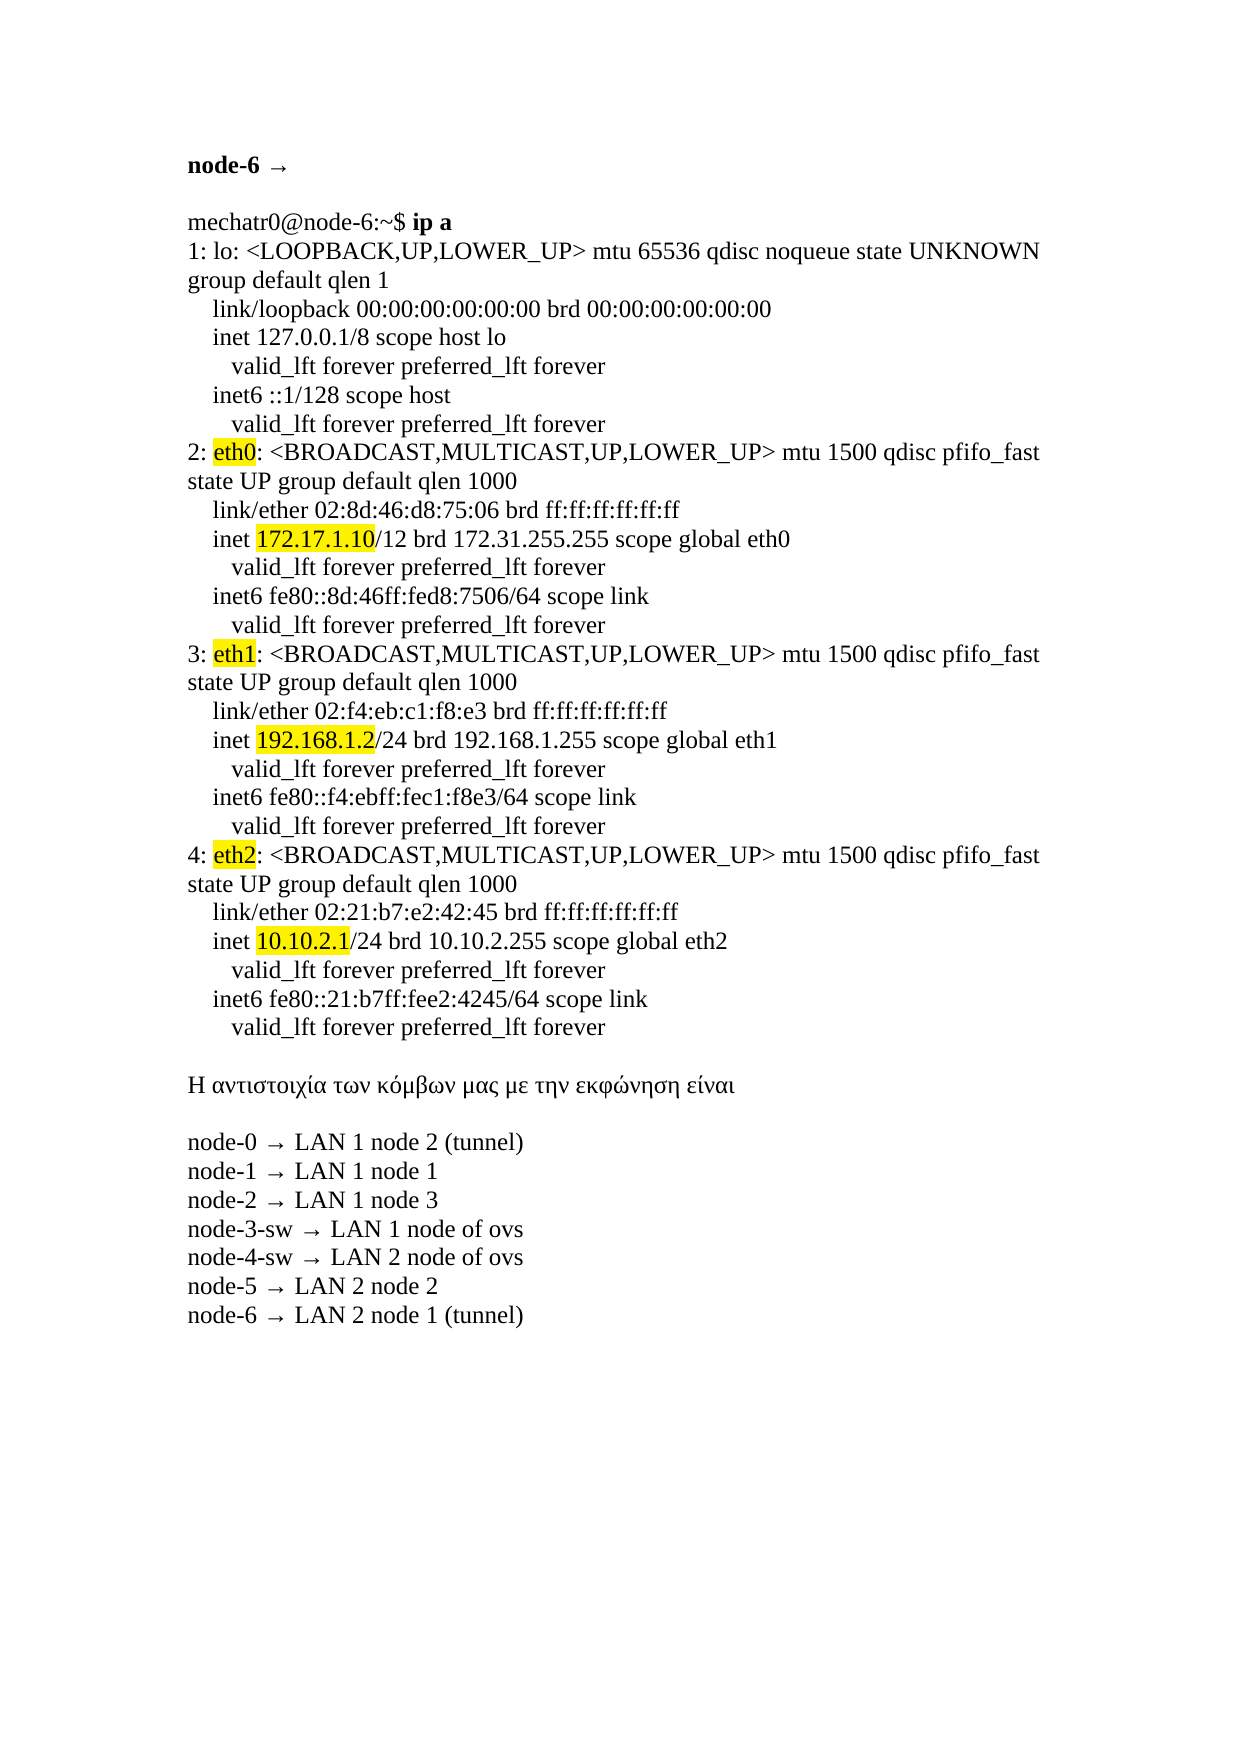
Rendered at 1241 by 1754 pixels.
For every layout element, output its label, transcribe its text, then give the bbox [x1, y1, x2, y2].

text valid_lft forever preferred_lft forever [187, 409, 1053, 437]
text inet 192.168.1.2/24 brd 192.168.1.255 scope global eth1 [187, 725, 1053, 754]
list node-5 → LAN 2 node 2 [187, 1271, 1053, 1300]
text link/ether 02:8d:46:d8:75:06 brd ff:ff:ff:ff:ff:ff [187, 495, 1053, 524]
list node-0 → LAN 1 node 2 (tunnel) [187, 1127, 1053, 1156]
list node-4-sw → LAN 2 node of ovs [187, 1242, 1053, 1271]
text inet 127.0.0.1/8 scope host lo [187, 322, 1053, 351]
text valid_lft forever preferred_lft forever [187, 754, 1053, 782]
text valid_lft forever preferred_lft forever [187, 811, 1053, 840]
text valid_lft forever preferred_lft forever [187, 552, 1053, 581]
text inet6 fe80::8d:46ff:fed8:7506/64 scope link [187, 581, 1053, 610]
text 3: eth1: <BROADCAST,MULTICAST,UP,LOWER_UP> mtu 1500 qdisc pfifo_fast state UP group default qlen 1000 [187, 639, 1053, 696]
text inet 10.10.2.1/24 brd 10.10.2.255 scope global eth2 [187, 926, 1053, 955]
text link/loopback 00:00:00:00:00:00 brd 00:00:00:00:00:00 [187, 294, 1053, 322]
text valid_lft forever preferred_lft forever [187, 351, 1053, 380]
text inet6 ::1/128 scope host [187, 380, 1053, 409]
list node-6 → LAN 2 node 1 (tunnel) [187, 1300, 1053, 1329]
text link/ether 02:f4:eb:c1:f8:e3 brd ff:ff:ff:ff:ff:ff [187, 696, 1053, 725]
text 4: eth2: <BROADCAST,MULTICAST,UP,LOWER_UP> mtu 1500 qdisc pfifo_fast state UP group default qlen 1000 [187, 840, 1053, 897]
text 1: lo: <LOOPBACK,UP,LOWER_UP> mtu 65536 qdisc noqueue state UNKNOWN group default qlen 1 [187, 236, 1053, 294]
text 2: eth0: <BROADCAST,MULTICAST,UP,LOWER_UP> mtu 1500 qdisc pfifo_fast state UP group default qlen 1000 [187, 437, 1053, 495]
text valid_lft forever preferred_lft forever [187, 955, 1053, 984]
text inet6 fe80::21:b7ff:fee2:4245/64 scope link [187, 984, 1053, 1012]
list node-3-sw → LAN 1 node of ovs [187, 1214, 1053, 1242]
list node-1 → LAN 1 node 1 [187, 1156, 1053, 1185]
text mechatr0@node-6:~$ ip a [187, 207, 1053, 236]
text node-6 → [187, 150, 1053, 179]
text valid_lft forever preferred_lft forever [187, 1012, 1053, 1041]
text inet 172.17.1.10/12 brd 172.31.255.255 scope global eth0 [187, 524, 1053, 552]
text inet6 fe80::f4:ebff:fec1:f8e3/64 scope link [187, 782, 1053, 811]
text Η αντιστοιχία των κόμβων μας με την εκφώνηση είναι [187, 1070, 1053, 1099]
text link/ether 02:21:b7:e2:42:45 brd ff:ff:ff:ff:ff:ff [187, 897, 1053, 926]
text valid_lft forever preferred_lft forever [187, 610, 1053, 639]
list node-2 → LAN 1 node 3 [187, 1185, 1053, 1214]
